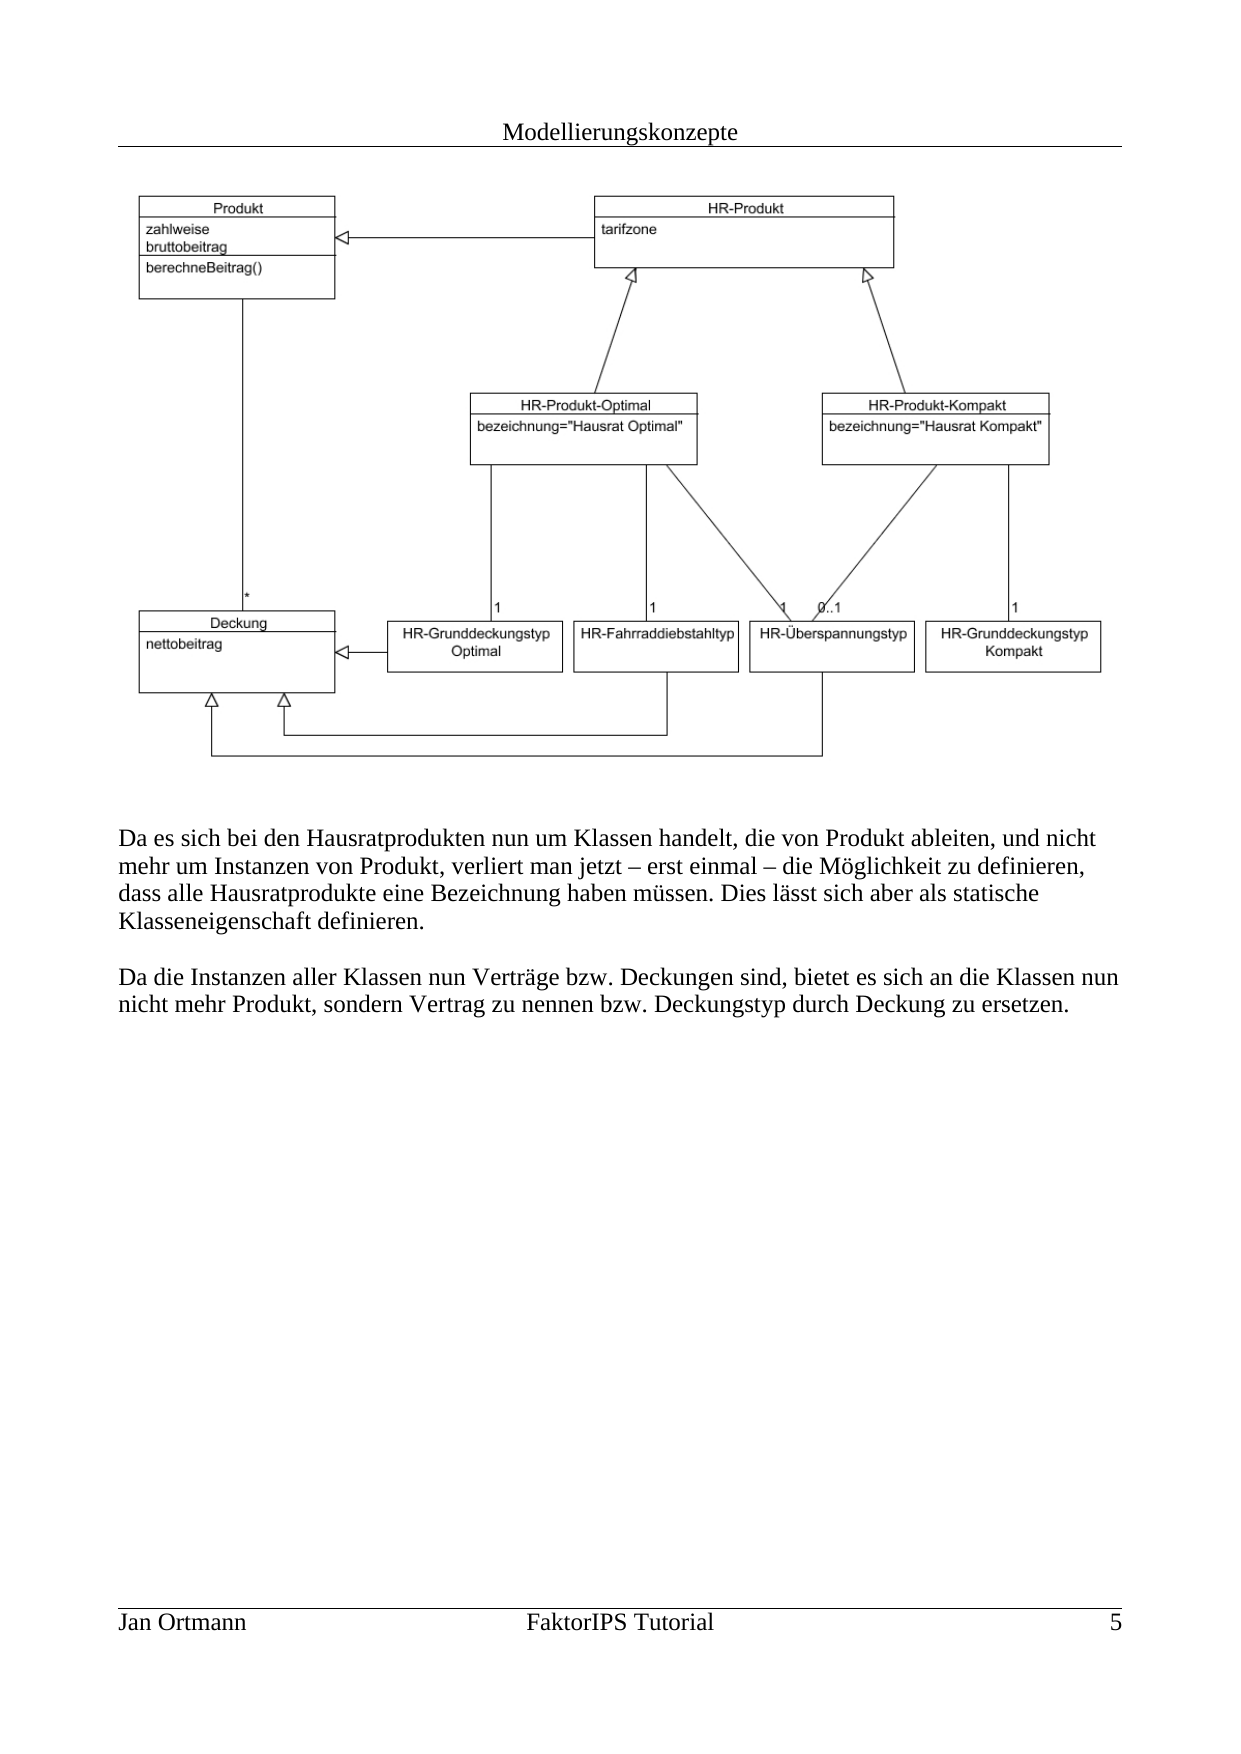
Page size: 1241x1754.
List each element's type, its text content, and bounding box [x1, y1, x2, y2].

text Da es sich bei den Hausratprodukten nun um Klassen handelt, die von Produkt ableiten, und nicht mehr um Instanzen von Produkt, verliert man jetzt – erst einmal – die Möglichkeit zu definieren, dass alle Hausratprodukte eine Bezeichnung haben müssen. Dies lässt sich aber als statische Klasseneigenschaft definieren. [118, 824, 1122, 935]
picture [118, 175, 1122, 797]
text Da die Instanzen aller Klassen nun Verträge bzw. Deckungen sind, bietet es sich an die Klassen nun nicht mehr Produkt, sondern Vertrag zu nennen bzw. Deckungstyp durch Deckung zu ersetzen. [118, 963, 1122, 1018]
